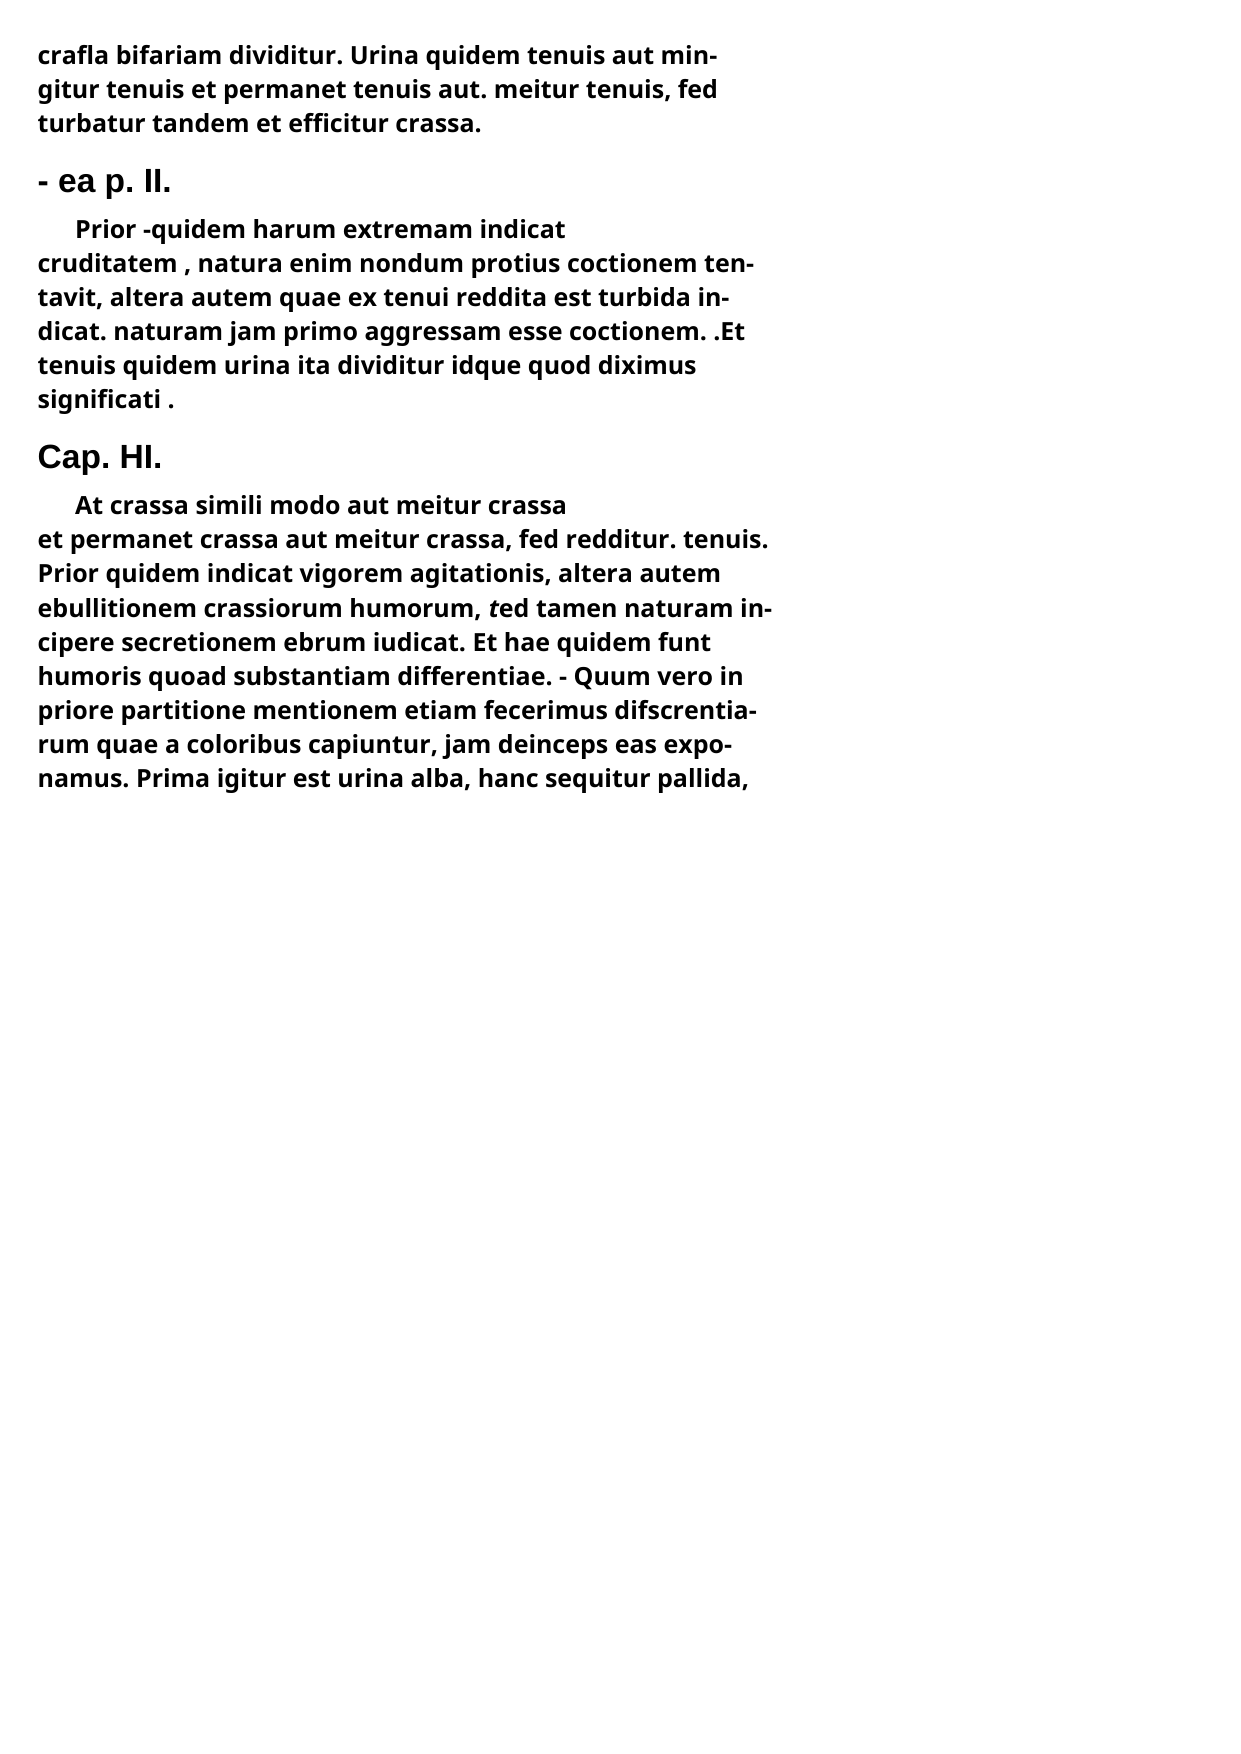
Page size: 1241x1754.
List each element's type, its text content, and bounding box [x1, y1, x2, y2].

text crafla bifariam dividitur. Urina quidem tenuis aut min- gitur tenuis et permanet tenuis aut. meitur tenuis, fed turbatur tandem et efficitur crassa. [37, 37, 1203, 140]
subtitle Cap. HI. [37, 437, 1203, 476]
subtitle - ea p. II. [37, 161, 1203, 199]
text At crassa simili modo aut meitur crassa et permanet crassa aut meitur crassa, fed redditur. tenuis. Prior quidem indicat vigorem agitationis, altera autem ebullitionem crassiorum humorum, ted tamen naturam in- cipere secretionem ebrum iudicat. Et hae quidem funt humoris quoad substantiam differentiae. - Quum vero in priore partitione mentionem etiam fecerimus difscrentia- rum quae a coloribus capiuntur, jam deinceps eas expo- namus. Prima igitur est urina alba, hanc sequitur pallida, [37, 488, 1203, 794]
text Prior -quidem harum extremam indicat cruditatem , natura enim nondum protius coctionem ten- tavit, altera autem quae ex tenui reddita est turbida in- dicat. naturam jam primo aggressam esse coctionem. .Et tenuis quidem urina ita dividitur idque quod diximus significati . [37, 212, 1203, 416]
